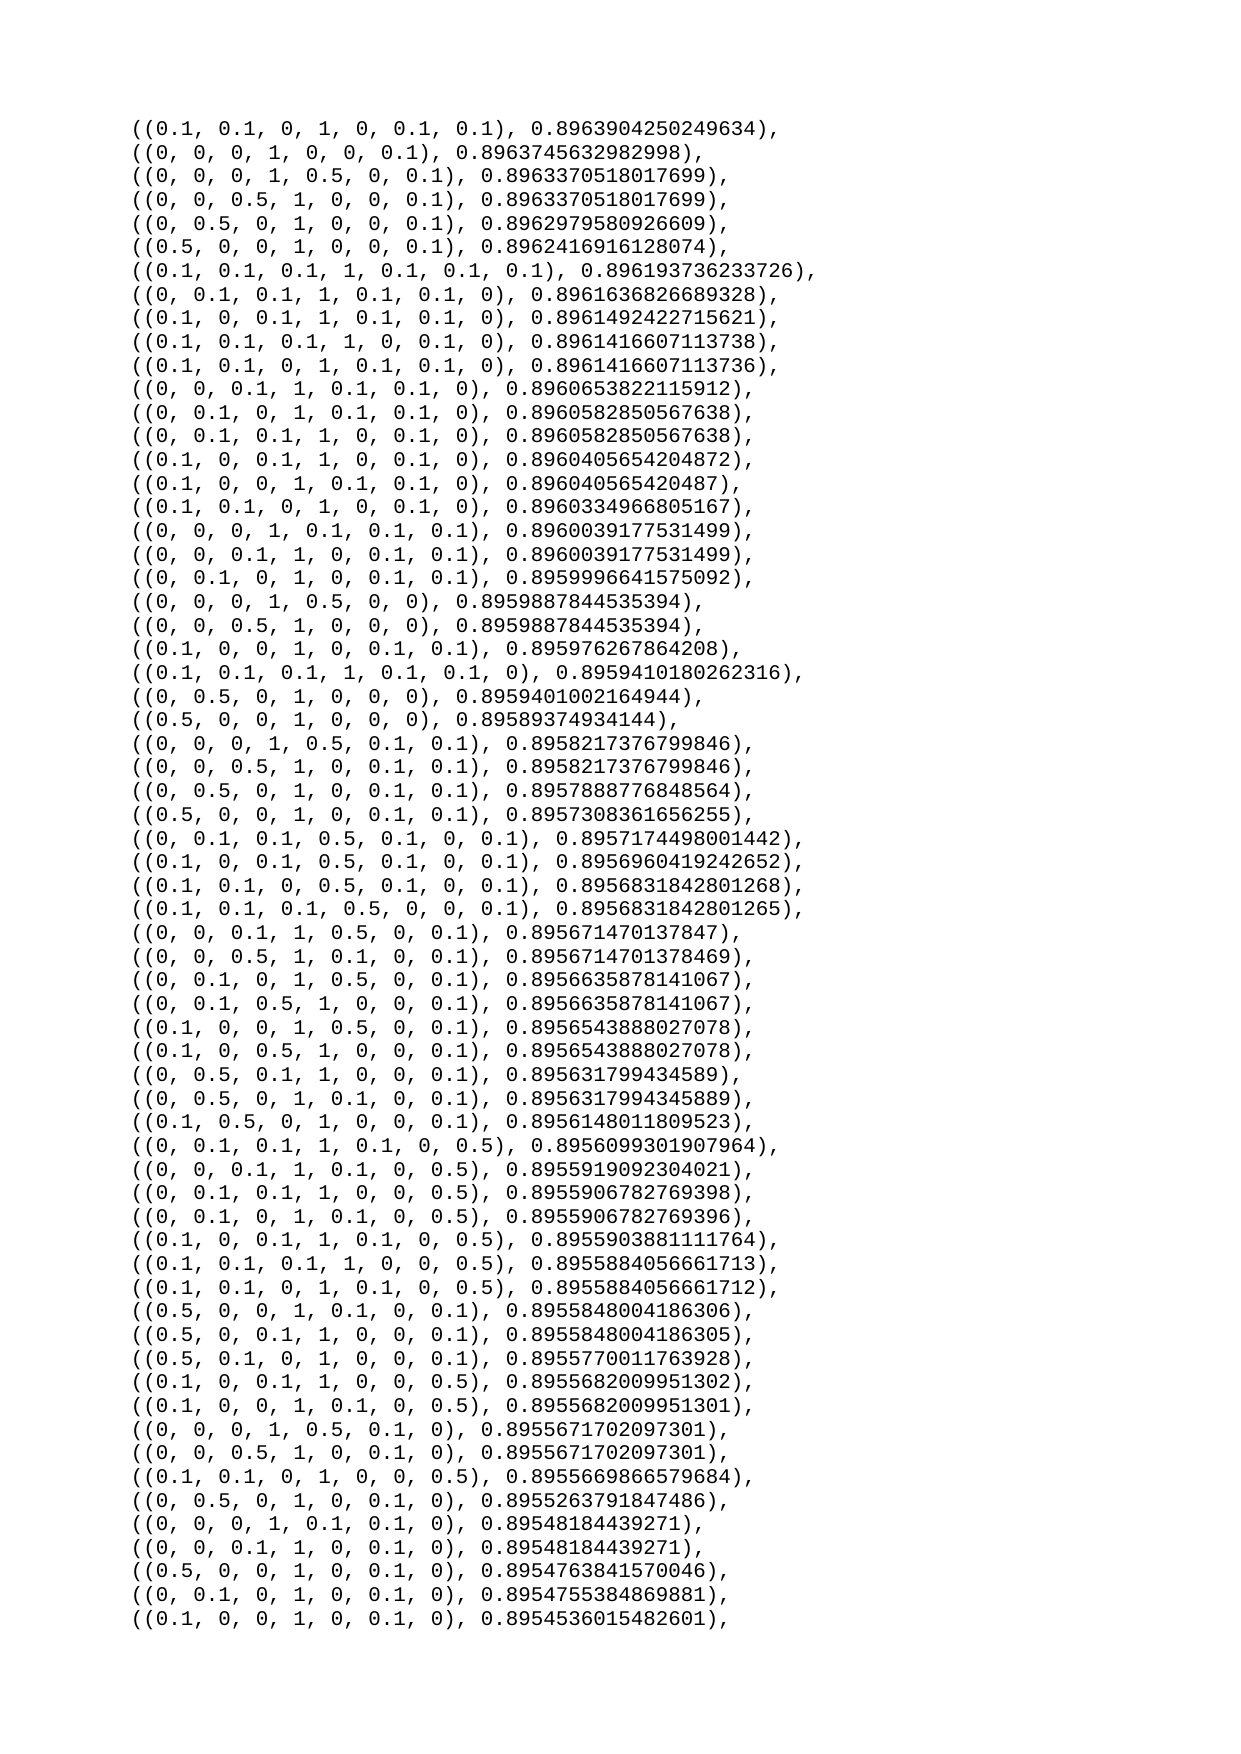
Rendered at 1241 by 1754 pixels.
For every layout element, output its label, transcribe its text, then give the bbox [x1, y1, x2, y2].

text ((0.5, 0, 0, 1, 0, 0.1, 0.1), 0.8957308361656255), [118, 804, 1122, 827]
text ((0, 0.1, 0.5, 1, 0, 0, 0.1), 0.8956635878141067), [118, 993, 1122, 1017]
text ((0.1, 0, 0, 1, 0, 0.1, 0.1), 0.895976267864208), [118, 638, 1122, 662]
text ((0, 0.5, 0, 1, 0, 0, 0), 0.8959401002164944), [118, 686, 1122, 709]
text ((0.1, 0, 0.1, 1, 0.1, 0.1, 0), 0.8961492422715621), [118, 307, 1122, 331]
text ((0.1, 0.1, 0.1, 1, 0, 0.1, 0), 0.8961416607113738), [118, 331, 1122, 354]
text ((0, 0.1, 0.1, 0.5, 0.1, 0, 0.1), 0.8957174498001442), [118, 827, 1122, 851]
text ((0, 0.1, 0, 1, 0, 0.1, 0), 0.8954755384869881), [118, 1584, 1122, 1608]
text ((0, 0, 0, 1, 0.1, 0.1, 0), 0.89548184439271), [118, 1513, 1122, 1537]
text ((0, 0, 0.5, 1, 0.1, 0, 0.1), 0.8956714701378469), [118, 946, 1122, 969]
text ((0.1, 0, 0.5, 1, 0, 0, 0.1), 0.8956543888027078), [118, 1040, 1122, 1064]
text ((0, 0.1, 0, 1, 0.1, 0, 0.5), 0.8955906782769396), [118, 1206, 1122, 1229]
text ((0, 0, 0, 1, 0.1, 0.1, 0.1), 0.8960039177531499), [118, 520, 1122, 544]
text ((0, 0, 0.5, 1, 0, 0.1, 0.1), 0.8958217376799846), [118, 757, 1122, 780]
text ((0, 0.1, 0.1, 1, 0.1, 0, 0.5), 0.8956099301907964), [118, 1135, 1122, 1158]
text ((0, 0, 0.1, 1, 0, 0.1, 0.1), 0.8960039177531499), [118, 544, 1122, 567]
text ((0, 0.1, 0.1, 1, 0, 0.1, 0), 0.8960582850567638), [118, 426, 1122, 449]
text ((0.1, 0, 0.1, 1, 0, 0, 0.5), 0.8955682009951302), [118, 1371, 1122, 1395]
text ((0, 0, 0.5, 1, 0, 0.1, 0), 0.8955671702097301), [118, 1442, 1122, 1466]
text ((0, 0.1, 0.1, 1, 0.1, 0.1, 0), 0.8961636826689328), [118, 284, 1122, 307]
text ((0, 0.5, 0.1, 1, 0, 0, 0.1), 0.895631799434589), [118, 1064, 1122, 1088]
text ((0, 0.1, 0, 1, 0.1, 0.1, 0), 0.8960582850567638), [118, 402, 1122, 426]
text ((0, 0.1, 0, 1, 0, 0.1, 0.1), 0.8959996641575092), [118, 567, 1122, 591]
text ((0.1, 0.1, 0, 0.5, 0.1, 0, 0.1), 0.8956831842801268), [118, 875, 1122, 898]
text ((0, 0, 0.1, 1, 0.1, 0.1, 0), 0.8960653822115912), [118, 378, 1122, 402]
text ((0.1, 0.1, 0, 1, 0, 0.1, 0.1), 0.8963904250249634), [118, 118, 1122, 142]
text ((0.5, 0, 0, 1, 0, 0, 0.1), 0.8962416916128074), [118, 236, 1122, 260]
text ((0.1, 0.5, 0, 1, 0, 0, 0.1), 0.8956148011809523), [118, 1111, 1122, 1135]
text ((0.1, 0, 0, 1, 0, 0.1, 0), 0.8954536015482601), [118, 1608, 1122, 1631]
text ((0, 0, 0.1, 1, 0.5, 0, 0.1), 0.895671470137847), [118, 922, 1122, 946]
text ((0, 0.5, 0, 1, 0, 0.1, 0.1), 0.8957888776848564), [118, 780, 1122, 804]
text ((0, 0.5, 0, 1, 0.1, 0, 0.1), 0.8956317994345889), [118, 1088, 1122, 1111]
text ((0, 0, 0, 1, 0.5, 0, 0), 0.8959887844535394), [118, 591, 1122, 615]
text ((0.1, 0, 0.1, 1, 0.1, 0, 0.5), 0.8955903881111764), [118, 1229, 1122, 1253]
text ((0.1, 0.1, 0, 1, 0, 0, 0.5), 0.8955669866579684), [118, 1466, 1122, 1489]
text ((0.1, 0.1, 0.1, 1, 0, 0, 0.5), 0.8955884056661713), [118, 1253, 1122, 1277]
text ((0.1, 0, 0, 1, 0.1, 0, 0.5), 0.8955682009951301), [118, 1395, 1122, 1419]
text ((0.1, 0.1, 0, 1, 0, 0.1, 0), 0.8960334966805167), [118, 496, 1122, 520]
text ((0.1, 0, 0.1, 1, 0, 0.1, 0), 0.8960405654204872), [118, 449, 1122, 473]
text ((0.1, 0.1, 0, 1, 0.1, 0.1, 0), 0.8961416607113736), [118, 354, 1122, 378]
text ((0.1, 0.1, 0.1, 1, 0.1, 0.1, 0), 0.8959410180262316), [118, 662, 1122, 686]
text ((0, 0, 0.1, 1, 0.1, 0, 0.5), 0.8955919092304021), [118, 1158, 1122, 1182]
text ((0, 0, 0.5, 1, 0, 0, 0.1), 0.8963370518017699), [118, 189, 1122, 213]
text ((0.1, 0, 0, 1, 0.1, 0.1, 0), 0.896040565420487), [118, 473, 1122, 496]
text ((0.1, 0.1, 0.1, 0.5, 0, 0, 0.1), 0.8956831842801265), [118, 898, 1122, 922]
text ((0.5, 0, 0.1, 1, 0, 0, 0.1), 0.8955848004186305), [118, 1324, 1122, 1348]
text ((0, 0, 0, 1, 0, 0, 0.1), 0.8963745632982998), [118, 142, 1122, 165]
text ((0.1, 0.1, 0, 1, 0.1, 0, 0.5), 0.8955884056661712), [118, 1277, 1122, 1300]
text ((0.5, 0, 0, 1, 0, 0, 0), 0.89589374934144), [118, 709, 1122, 733]
text ((0.1, 0, 0, 1, 0.5, 0, 0.1), 0.8956543888027078), [118, 1017, 1122, 1040]
text ((0.5, 0, 0, 1, 0.1, 0, 0.1), 0.8955848004186306), [118, 1300, 1122, 1324]
text ((0, 0, 0, 1, 0.5, 0, 0.1), 0.8963370518017699), [118, 165, 1122, 189]
text ((0, 0, 0.1, 1, 0, 0.1, 0), 0.89548184439271), [118, 1537, 1122, 1561]
text ((0, 0.1, 0, 1, 0.5, 0, 0.1), 0.8956635878141067), [118, 969, 1122, 993]
text ((0.1, 0, 0.1, 0.5, 0.1, 0, 0.1), 0.8956960419242652), [118, 851, 1122, 875]
text ((0.5, 0.1, 0, 1, 0, 0, 0.1), 0.8955770011763928), [118, 1348, 1122, 1371]
text ((0, 0, 0, 1, 0.5, 0.1, 0), 0.8955671702097301), [118, 1419, 1122, 1442]
text ((0.5, 0, 0, 1, 0, 0.1, 0), 0.8954763841570046), [118, 1561, 1122, 1584]
text ((0.1, 0.1, 0.1, 1, 0.1, 0.1, 0.1), 0.896193736233726), [118, 260, 1122, 284]
text ((0, 0.1, 0.1, 1, 0, 0, 0.5), 0.8955906782769398), [118, 1182, 1122, 1206]
text ((0, 0.5, 0, 1, 0, 0, 0.1), 0.8962979580926609), [118, 213, 1122, 236]
text ((0, 0.5, 0, 1, 0, 0.1, 0), 0.8955263791847486), [118, 1489, 1122, 1513]
text ((0, 0, 0.5, 1, 0, 0, 0), 0.8959887844535394), [118, 615, 1122, 638]
text ((0, 0, 0, 1, 0.5, 0.1, 0.1), 0.8958217376799846), [118, 733, 1122, 757]
